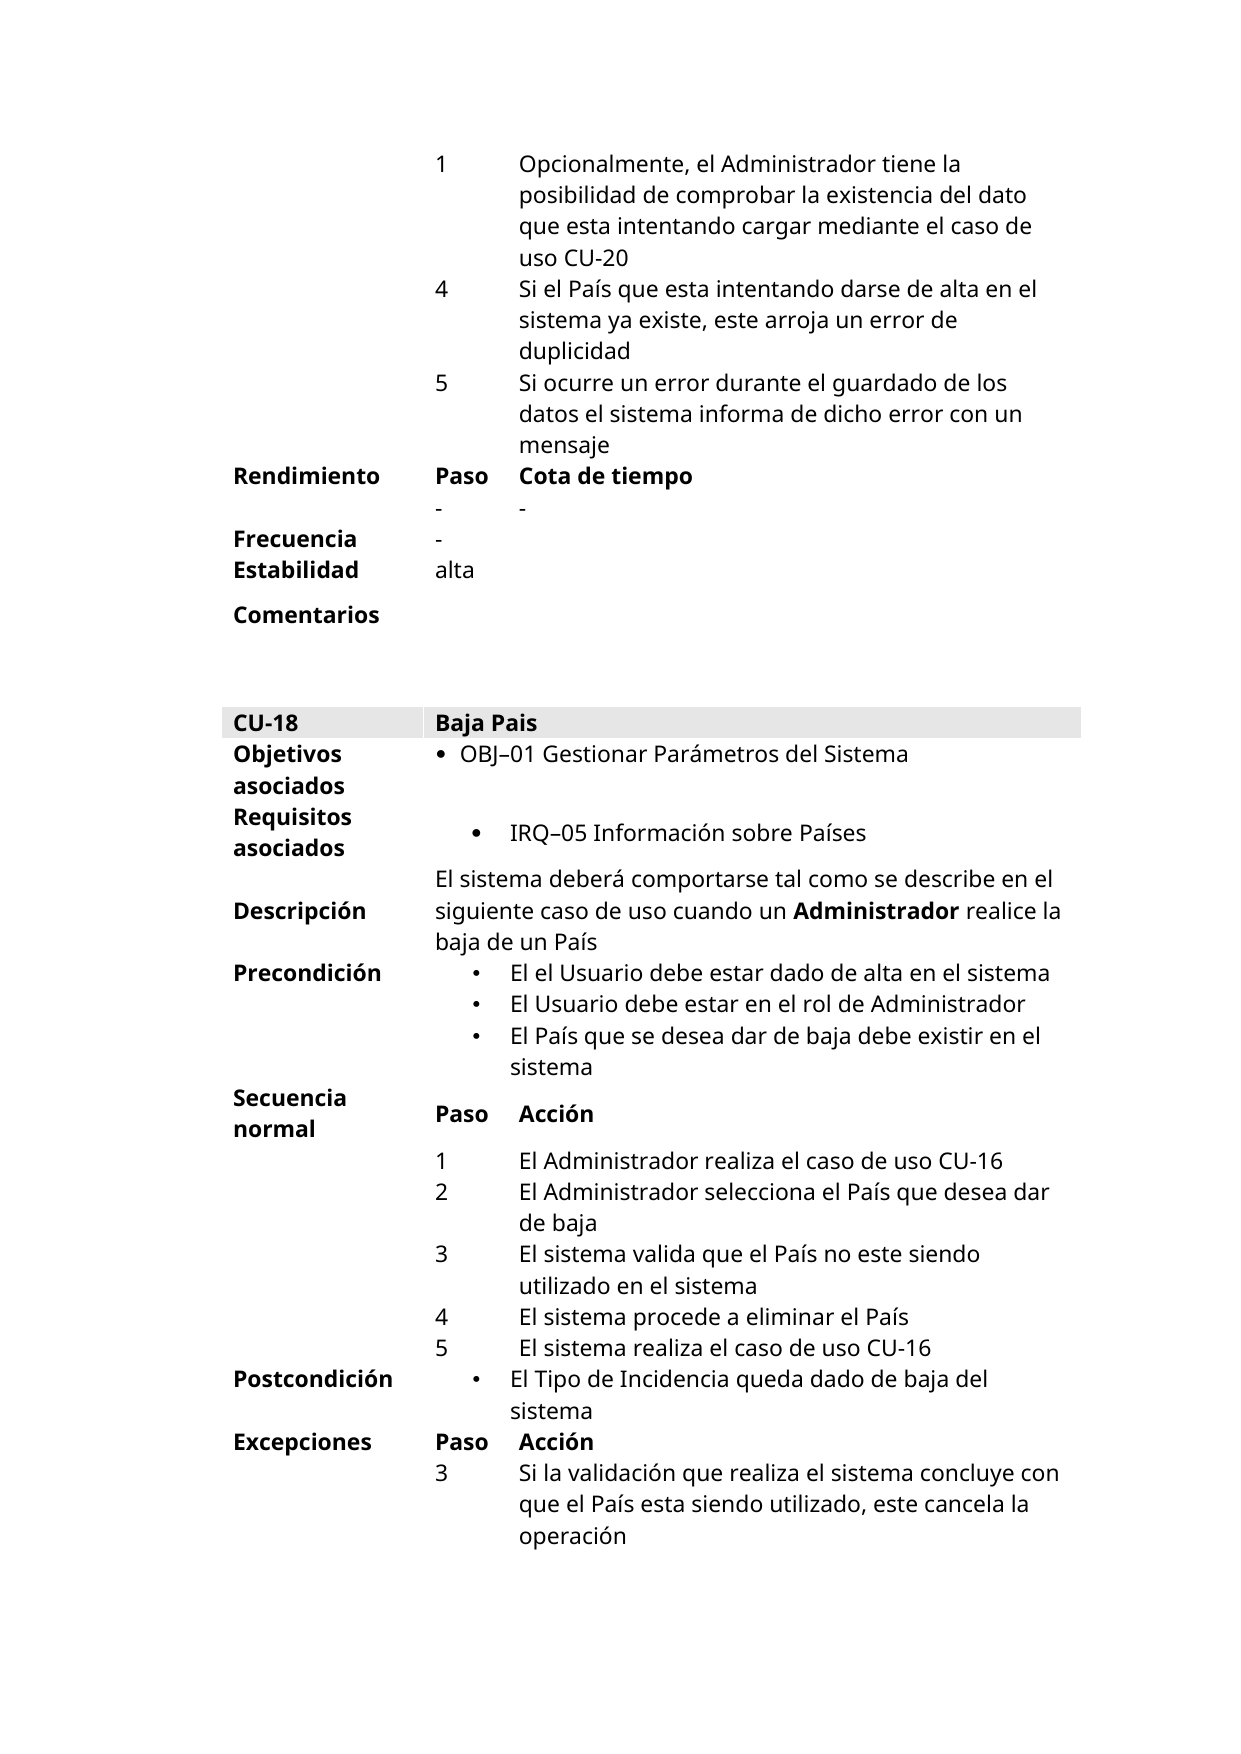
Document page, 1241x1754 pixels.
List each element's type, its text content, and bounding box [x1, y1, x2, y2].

table_cell El Administrador selecciona el País que desea dar de baja [508, 1176, 1081, 1238]
table_cell Si ocurre un error durante el guardado de los datos el sistema informa de dicho error con un mensaje [508, 366, 1081, 460]
table_cell Opcionalmente, el Administrador tiene la posibilidad de comprobar la existencia del dato que esta intentando cargar mediante el caso de uso CU-20 [508, 148, 1081, 273]
table_cell 2 [424, 1176, 507, 1238]
table_cell Excepciones [222, 1426, 423, 1457]
table_cell Acción [508, 1426, 1081, 1457]
table_cell Requisitos asociados [222, 801, 423, 863]
table_cell Acción [508, 1082, 1081, 1144]
table_cell El Tipo de Incidencia queda dado de baja del sistema [424, 1363, 1081, 1426]
table_cell IRQ–05 Información sobre Países [424, 801, 1081, 863]
table_cell Paso [424, 1082, 507, 1144]
table_cell Paso [424, 1426, 507, 1457]
table_cell Objetivos asociados [222, 738, 423, 801]
table_cell Descripción [222, 863, 423, 957]
table_cell Rendimiento [222, 460, 423, 491]
table_header CU-18 [222, 707, 423, 738]
table_cell [424, 585, 1081, 644]
table_cell Si el País que esta intentando darse de alta en el sistema ya existe, este arroja un error de duplicidad [508, 273, 1081, 366]
table_cell Estabilidad [222, 554, 423, 585]
table_cell 1 [424, 148, 507, 273]
table_cell 3 [424, 1457, 507, 1551]
table_cell Frecuencia [222, 523, 423, 554]
table_cell [222, 1145, 423, 1363]
table_cell [222, 1457, 423, 1551]
table_cell [222, 491, 423, 523]
table_cell El sistema deberá comportarse tal como se describe en el siguiente caso de uso cuando un Administrador realice la baja de un País [424, 863, 1081, 957]
table_cell OBJ–01 Gestionar Parámetros del Sistema [424, 738, 1081, 801]
table_cell Cota de tiempo [508, 460, 1081, 491]
table_cell 5 [424, 366, 507, 460]
table_header Baja Pais [424, 707, 1081, 738]
table_cell [222, 148, 423, 460]
table_cell 4 [424, 273, 507, 366]
table_cell El sistema valida que el País no este siendo utilizado en el sistema [508, 1238, 1081, 1301]
table_cell alta [424, 554, 1081, 585]
table_cell El Administrador realiza el caso de uso CU-16 [508, 1145, 1081, 1176]
table_cell 1 [424, 1145, 507, 1176]
table_cell 4 [424, 1301, 507, 1332]
table_cell - [508, 491, 1081, 523]
table_cell Paso [424, 460, 507, 491]
table_cell Precondición [222, 957, 423, 1082]
table_cell El el Usuario debe estar dado de alta en el sistema El Usuario debe estar en el rol de Administrador El País que se desea dar de baja debe existir en el sistema [424, 957, 1081, 1082]
table_cell El sistema procede a eliminar el País [508, 1301, 1081, 1332]
table_cell - [424, 491, 507, 523]
table_cell 5 [424, 1332, 507, 1363]
table_cell 3 [424, 1238, 507, 1301]
table_cell Comentarios [222, 585, 423, 644]
table_cell Secuencia normal [222, 1082, 423, 1144]
table_cell Postcondición [222, 1363, 423, 1426]
table_cell El sistema realiza el caso de uso CU-16 [508, 1332, 1081, 1363]
table_cell - [424, 523, 1081, 554]
table_cell Si la validación que realiza el sistema concluye con que el País esta siendo utilizado, este cancela la operación [508, 1457, 1081, 1551]
